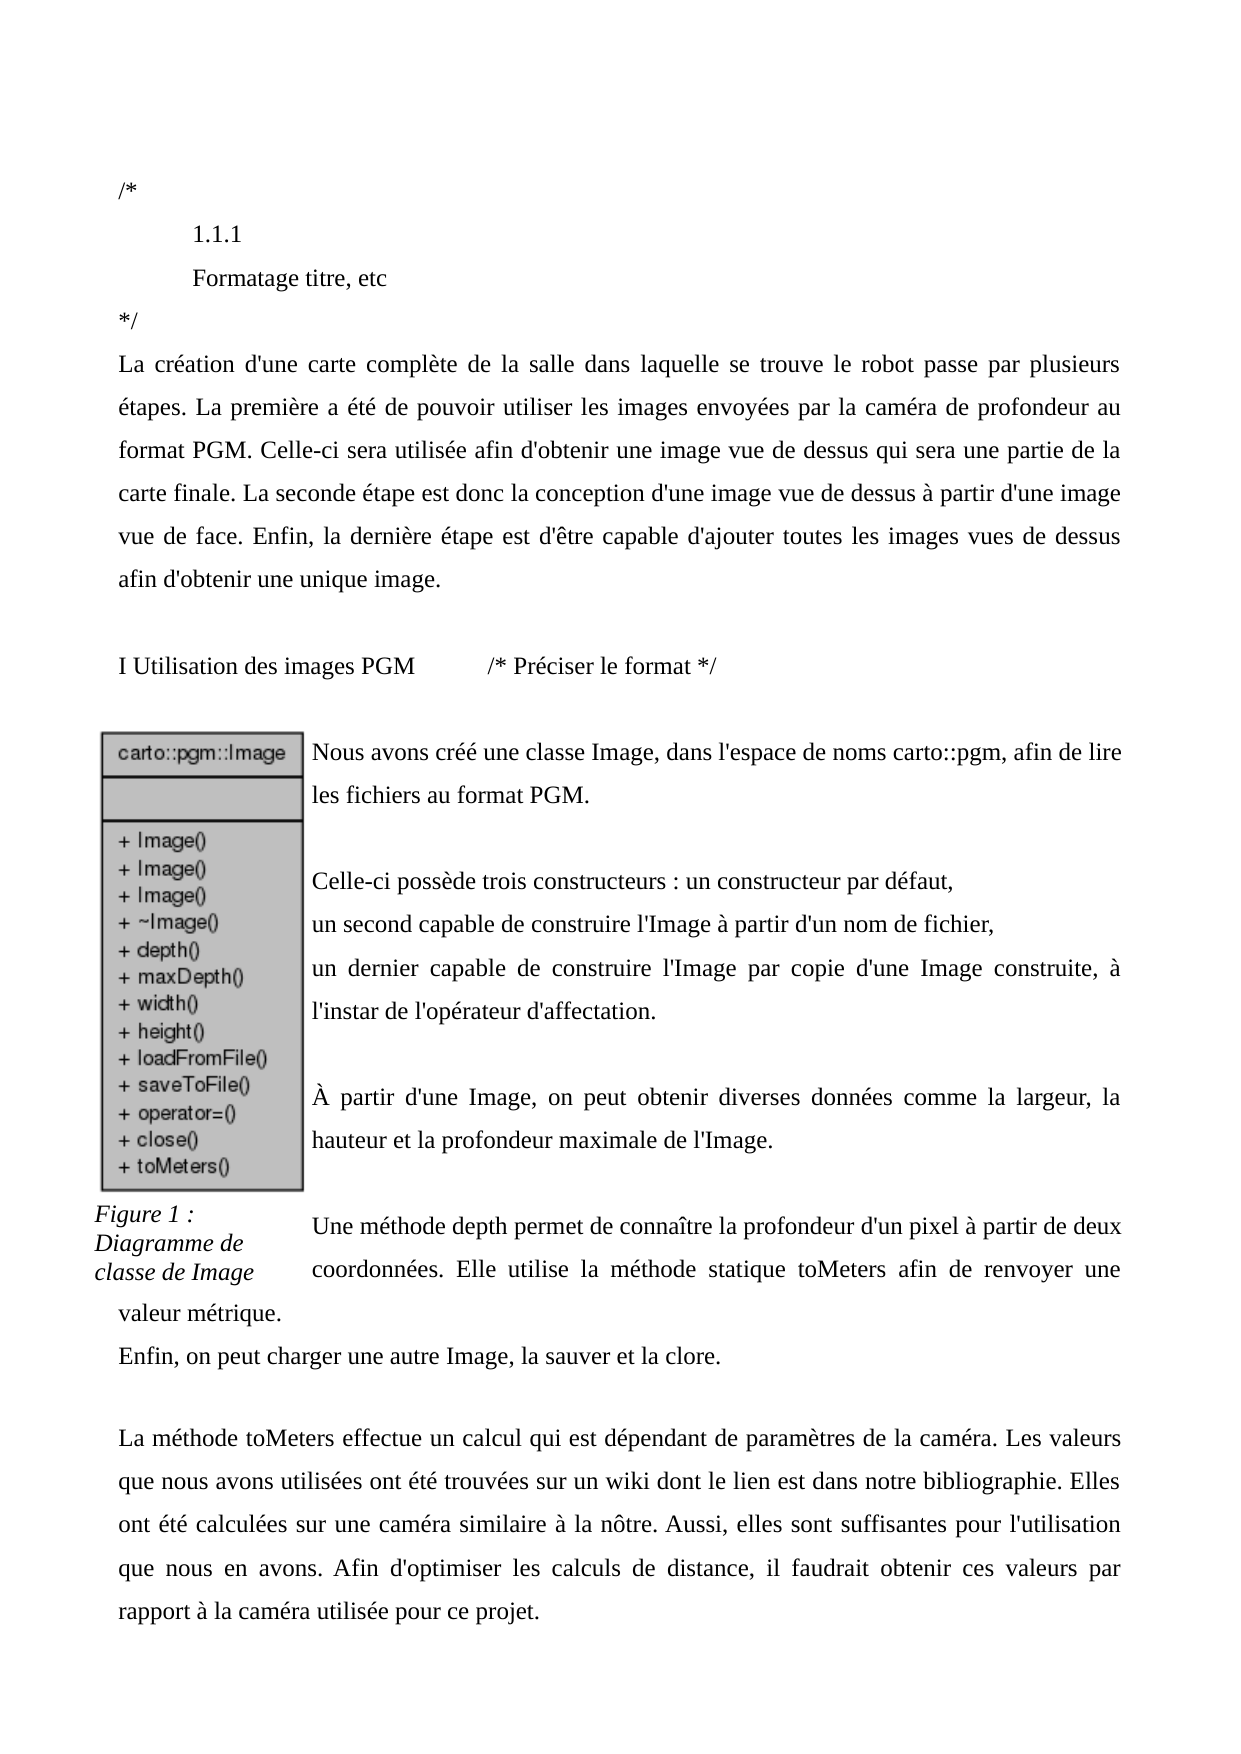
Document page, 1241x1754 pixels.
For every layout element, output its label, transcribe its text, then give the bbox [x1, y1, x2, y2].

text I Utilisation des images PGM /* Préciser le format */ [118, 651, 1122, 679]
text À partir d'une Image, on peut obtenir diverses données comme la largeur, la hauteur et la profondeur maximale de l'Image. [312, 1082, 1122, 1154]
text Enfin, on peut charger une autre Image, la sauver et la clore. [118, 1341, 1122, 1369]
text La création d'une carte complète de la salle dans laquelle se trouve le robot passe par plusieurs étapes. La première a été de pouvoir utiliser les images envoyées par la caméra de profondeur au format PGM. Celle-ci sera utilisée afin d'obtenir une image vue de dessus qui sera une partie de la carte finale. La seconde étape est donc la conception d'une image vue de dessus à partir d'une image vue de face. Enfin, la dernière étape est d'être capable d'ajouter toutes les images vues de dessus afin d'obtenir une unique image. [118, 349, 1122, 593]
text un dernier capable de construire l'Image par copie d'une Image construite, à l'instar de l'opérateur d'affectation. [312, 953, 1122, 1024]
text La méthode toMeters effectue un calcul qui est dépendant de paramètres de la caméra. Les valeurs que nous avons utilisées ont été trouvées sur un wiki dont le lien est dans notre bibliographie. Elles ont été calculées sur une caméra similaire à la nôtre. Aussi, elles sont suffisantes pour l'utilisation que nous en avons. Afin d'optimiser les calculs de distance, il faudrait obtenir ces valeurs par rapport à la caméra utilisée pour ce projet. [118, 1423, 1122, 1624]
text Une méthode depth permet de connaître la profondeur d'un pixel à partir de deux coordonnées. Elle utilise la méthode statique toMeters afin de renvoyer une valeur métrique. [118, 1211, 1122, 1326]
text Formatage titre, etc [118, 263, 1122, 291]
text Celle-ci possède trois constructeurs : un constructeur par défaut, [312, 866, 1122, 895]
text /* [118, 176, 1122, 205]
text */ [118, 306, 1122, 334]
text Figure 1 : Diagramme de classe de Image [94, 1200, 312, 1286]
picture [94, 724, 312, 1200]
text un second capable de construire l'Image à partir d'un nom de fichier, [312, 909, 1122, 938]
text 1.1.1 [118, 219, 1122, 248]
text Nous avons créé une classe Image, dans l'espace de noms carto::pgm, afin de lire les fichiers au format PGM. [312, 737, 1122, 809]
